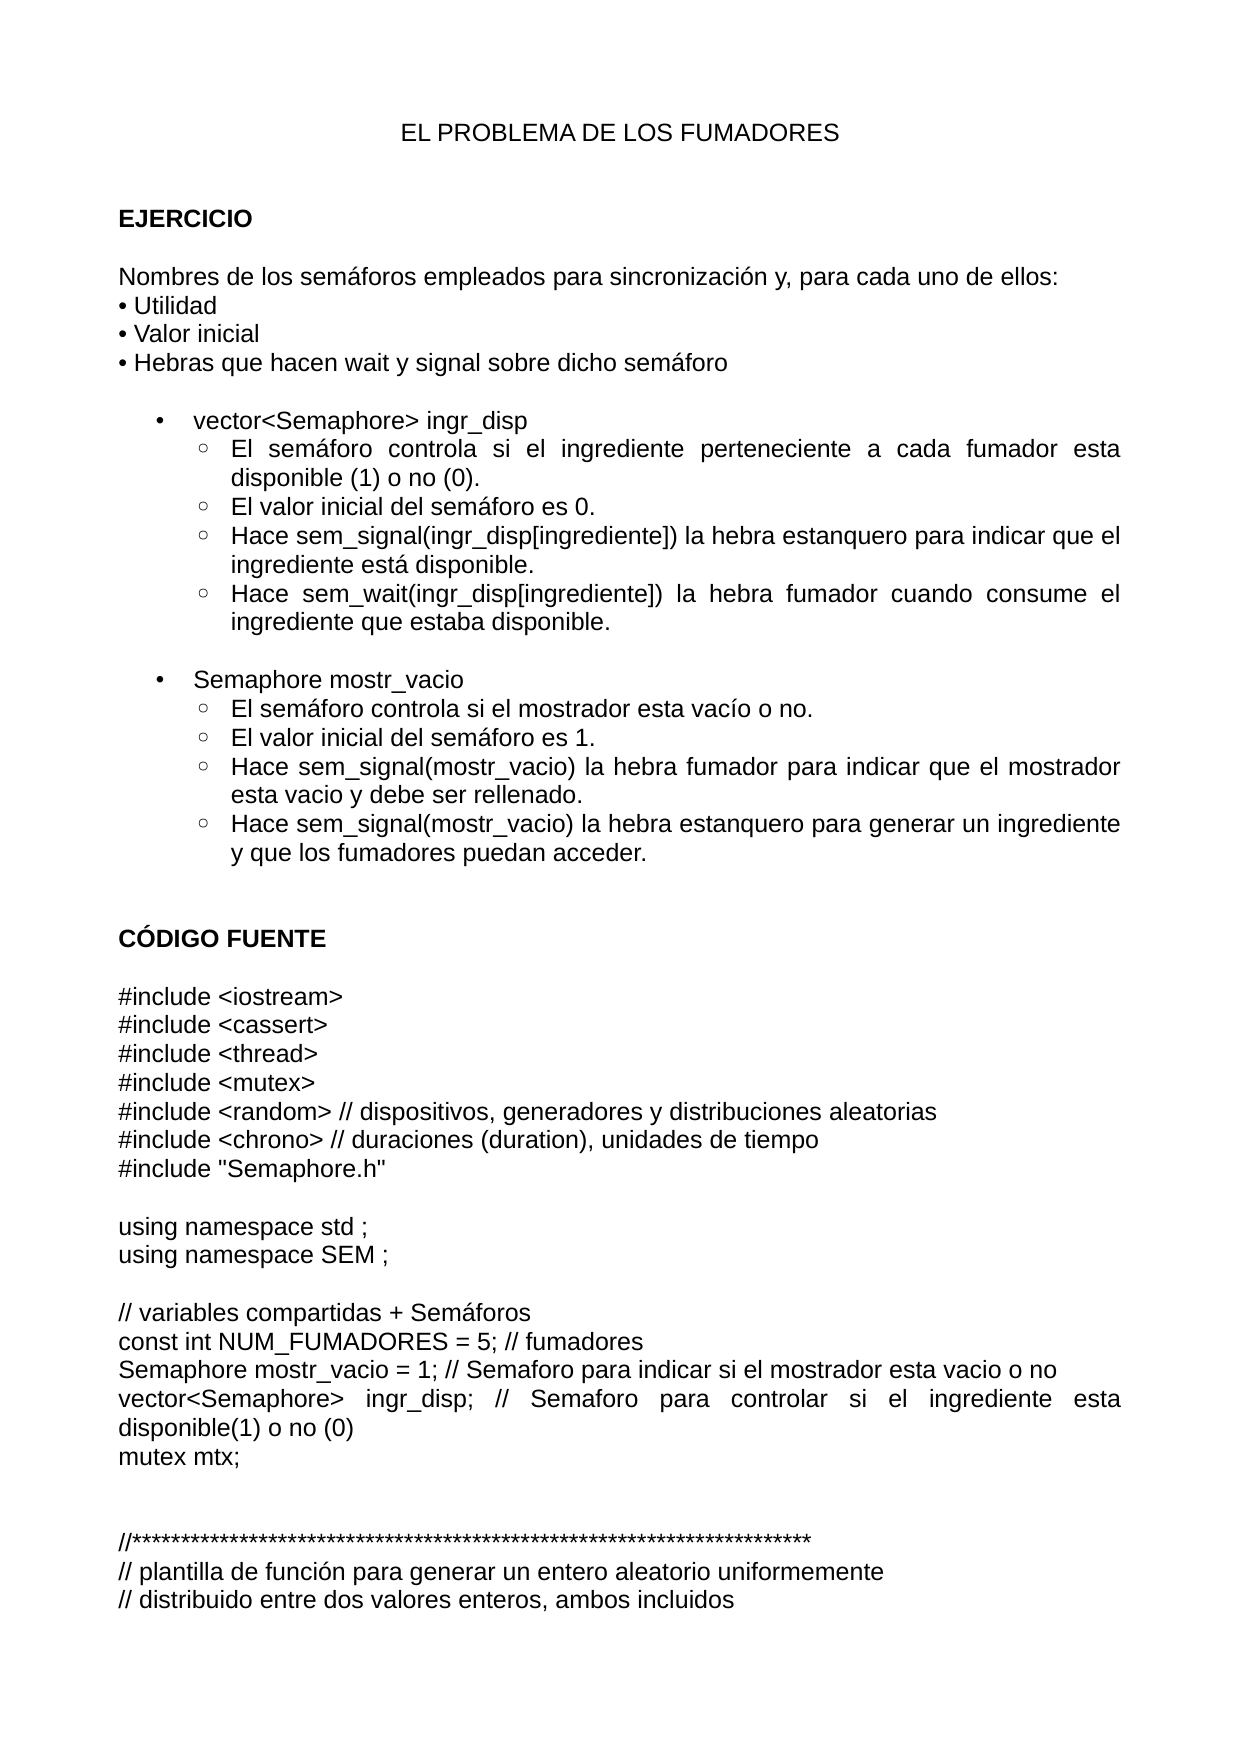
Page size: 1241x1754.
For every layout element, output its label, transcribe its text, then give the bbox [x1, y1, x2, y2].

text // variables compartidas + Semáforos [118, 1298, 1122, 1327]
text const int NUM_FUMADORES = 5; // fumadores [118, 1327, 1122, 1355]
list El semáforo controla si el ingrediente perteneciente a cada fumador esta disponible (1) o no (0). [193, 434, 1122, 492]
text CÓDIGO FUENTE [118, 924, 1122, 953]
text EL PROBLEMA DE LOS FUMADORES [118, 118, 1122, 147]
list El valor inicial del semáforo es 1. [193, 723, 1122, 751]
text using namespace SEM ; [118, 1240, 1122, 1269]
text // plantilla de función para generar un entero aleatorio uniformemente [118, 1557, 1122, 1585]
text EJERCICIO [118, 204, 1122, 233]
list El semáforo controla si el mostrador esta vacío o no. [193, 694, 1122, 723]
text Semaphore mostr_vacio = 1; // Semaforo para indicar si el mostrador esta vacio o no [118, 1355, 1122, 1384]
text #include <chrono> // duraciones (duration), unidades de tiempo [118, 1125, 1122, 1154]
text #include <cassert> [118, 1010, 1122, 1039]
list vector<Semaphore> ingr_disp [156, 406, 1122, 434]
text #include <mutex> [118, 1068, 1122, 1097]
list Hace sem_signal(ingr_disp[ingrediente]) la hebra estanquero para indicar que el ingrediente está disponible. [193, 521, 1122, 578]
list Hace sem_signal(mostr_vacio) la hebra fumador para indicar que el mostrador esta vacio y debe ser rellenado. [193, 751, 1122, 809]
text mutex mtx; [118, 1442, 1122, 1470]
list Hace sem_wait(ingr_disp[ingrediente]) la hebra fumador cuando consume el ingrediente que estaba disponible. [193, 578, 1122, 636]
text Nombres de los semáforos empleados para sincronización y, para cada uno de ellos: [118, 262, 1122, 291]
list Hace sem_signal(mostr_vacio) la hebra estanquero para generar un ingrediente y que los fumadores puedan acceder. [193, 809, 1122, 867]
text #include "Semaphore.h" [118, 1154, 1122, 1183]
text #include <thread> [118, 1039, 1122, 1068]
text • Utilidad [118, 291, 1122, 319]
text #include <iostream> [118, 982, 1122, 1010]
text • Valor inicial [118, 319, 1122, 348]
list El valor inicial del semáforo es 0. [193, 492, 1122, 521]
list Semaphore mostr_vacio [156, 665, 1122, 694]
text • Hebras que hacen wait y signal sobre dicho semáforo [118, 348, 1122, 377]
text //********************************************************************** [118, 1528, 1122, 1557]
text vector<Semaphore> ingr_disp; // Semaforo para controlar si el ingrediente esta disponible(1) o no (0) [118, 1384, 1122, 1442]
text // distribuido entre dos valores enteros, ambos incluidos [118, 1585, 1122, 1614]
text #include <random> // dispositivos, generadores y distribuciones aleatorias [118, 1097, 1122, 1125]
text using namespace std ; [118, 1212, 1122, 1240]
